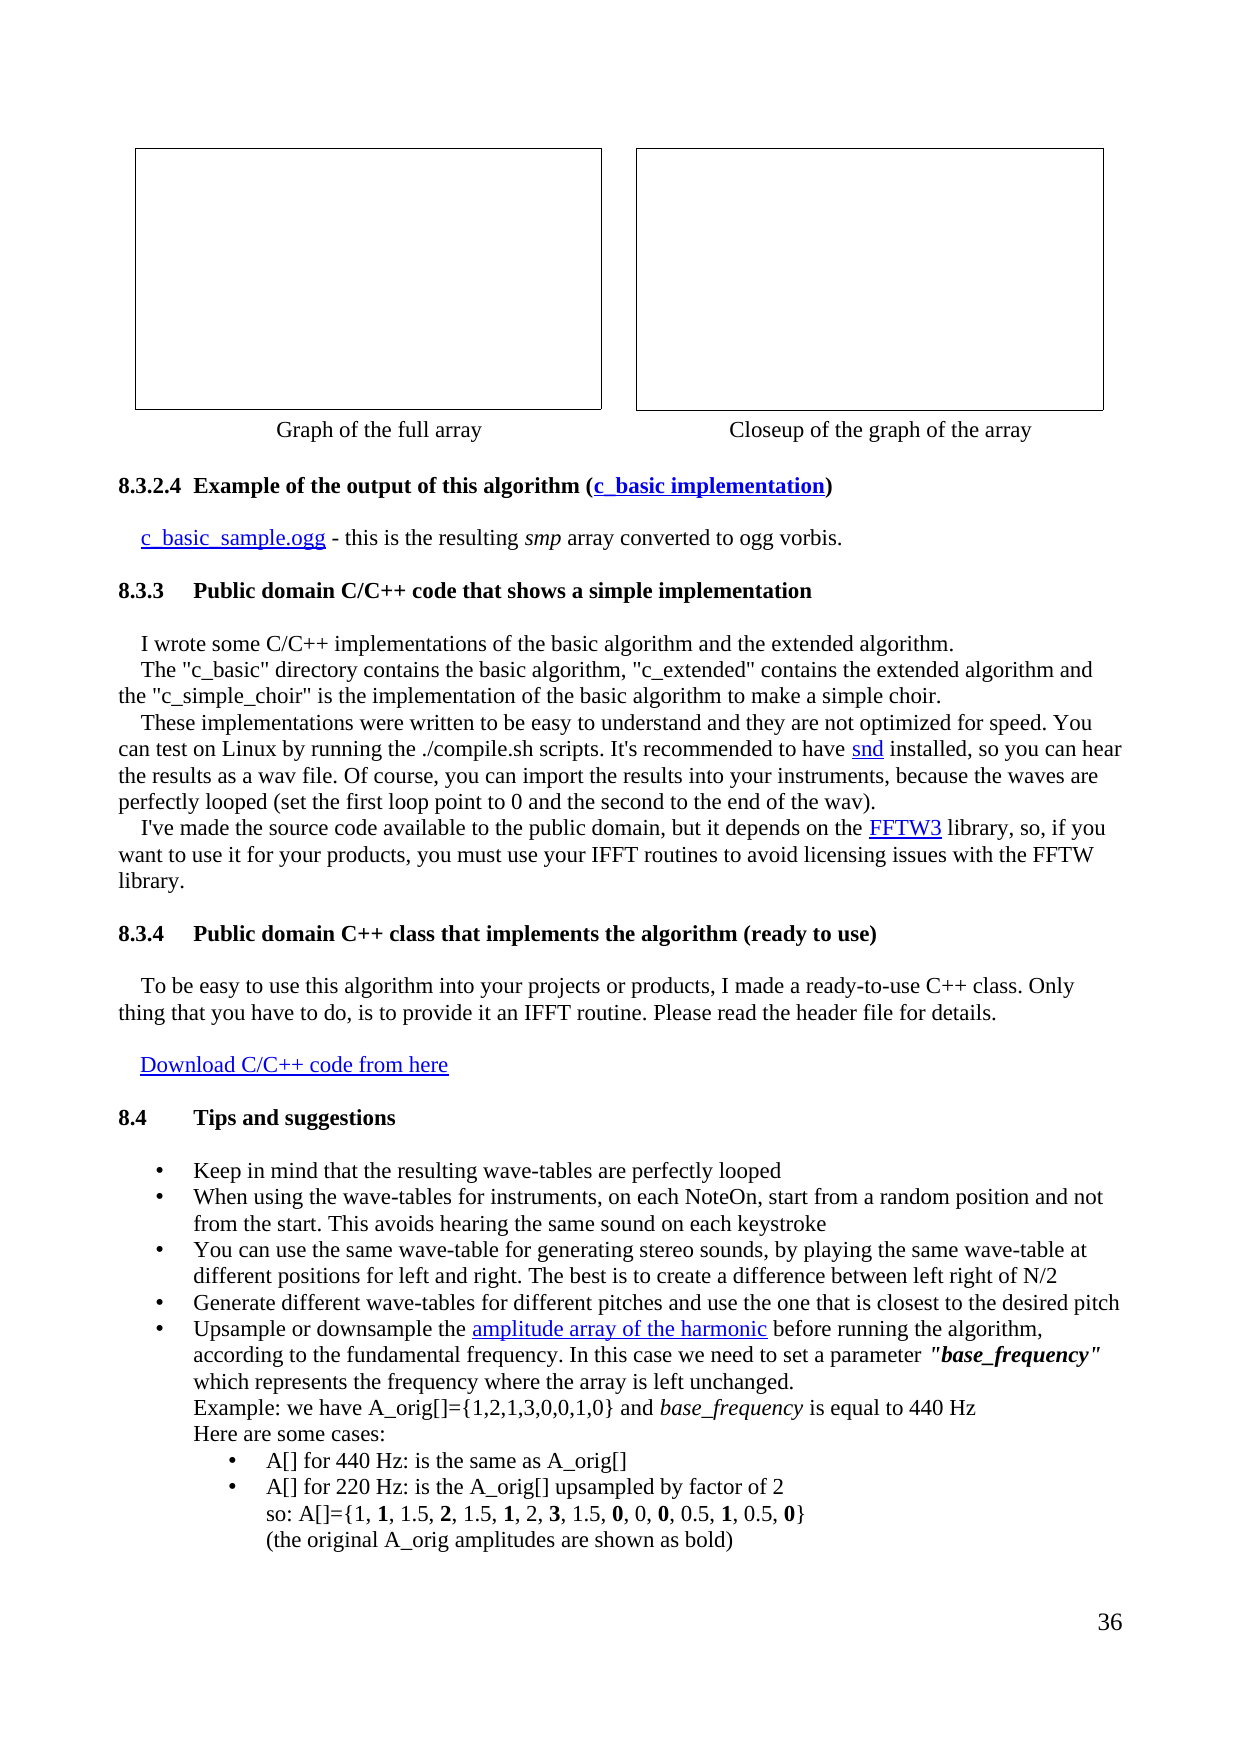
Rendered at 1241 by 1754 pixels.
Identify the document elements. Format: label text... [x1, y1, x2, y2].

text To be easy to use this algorithm into your projects or products, I made a ready-to-use C++ class. Only thing that you have to do, is to provide it an IFFT routine. Please read the header file for details. [118, 972, 1122, 1025]
list Upsample or downsample the amplitude array of the harmonic before running the algorithm, according to the fundamental frequency. In this case we need to set a parameter "base_frequency" which represents the frequency where the array is left unchanged. Example: we have A_orig[]={1,2,1,3,0,0,1,0} and base_frequency is equal to 440 Hz Here are some cases: [156, 1315, 1122, 1447]
list Generate different wave-tables for different pitches and use the one that is closest to the desired pitch [156, 1289, 1122, 1315]
list Tips and suggestions [118, 1104, 1122, 1131]
text Download C/C++ code from here [118, 1052, 1122, 1104]
list Public domain C++ class that implements the algorithm (ready to use) [118, 920, 1122, 946]
table_cell Graph of the full array [118, 413, 618, 445]
table_cell Closeup of the graph of the array [618, 413, 1121, 445]
list Keep in mind that the resulting wave-tables are perfectly looped [156, 1157, 1122, 1183]
list Example of the output of this algorithm (c_basic implementation) [118, 472, 1122, 498]
text These implementations were written to be easy to understand and they are not optimized for speed. You can test on Linux by running the ./compile.sh scripts. It's recommended to have snd installed, so you can hear the results as a wav file. Of course, you can import the results into your instruments, because the waves are perfectly looped (set the first loop point to 0 and the second to the end of the wav). [118, 709, 1122, 814]
text I wrote some C/C++ implementations of the basic algorithm and the extended algorithm. [118, 630, 1122, 656]
text c_basic_sample.ogg - this is the resulting smp array converted to ogg vorbis. [118, 524, 1122, 577]
table_header [618, 145, 1121, 413]
text The "c_basic" directory contains the basic algorithm, "c_extended" contains the extended algorithm and the "c_simple_choir" is the implementation of the basic algorithm to make a simple choir. [118, 656, 1122, 709]
list When using the wave-tables for instruments, on each NoteOn, start from a random position and not from the start. This avoids hearing the same sound on each keystroke [156, 1183, 1122, 1236]
list You can use the same wave-table for generating stereo sounds, by playing the same wave-table at different positions for left and right. The best is to create a difference between left right of N/2 [156, 1236, 1122, 1289]
table_header [118, 145, 618, 413]
text I've made the source code available to the public domain, but it depends on the FFTW3 library, so, if you want to use it for your products, you must use your IFFT routines to avoid licensing issues with the FFTW library. [118, 814, 1122, 920]
list A[] for 220 Hz: is the A_orig[] upsampled by factor of 2 so: A[]={1, 1, 1.5, 2, 1.5, 1, 2, 3, 1.5, 0, 0, 0, 0.5, 1, 0.5, 0} (the original A_orig amplitudes are shown as bold) [228, 1473, 1122, 1552]
list A[] for 440 Hz: is the same as A_orig[] [228, 1447, 1122, 1473]
list Public domain C/C++ code that shows a simple implementation [118, 577, 1122, 603]
